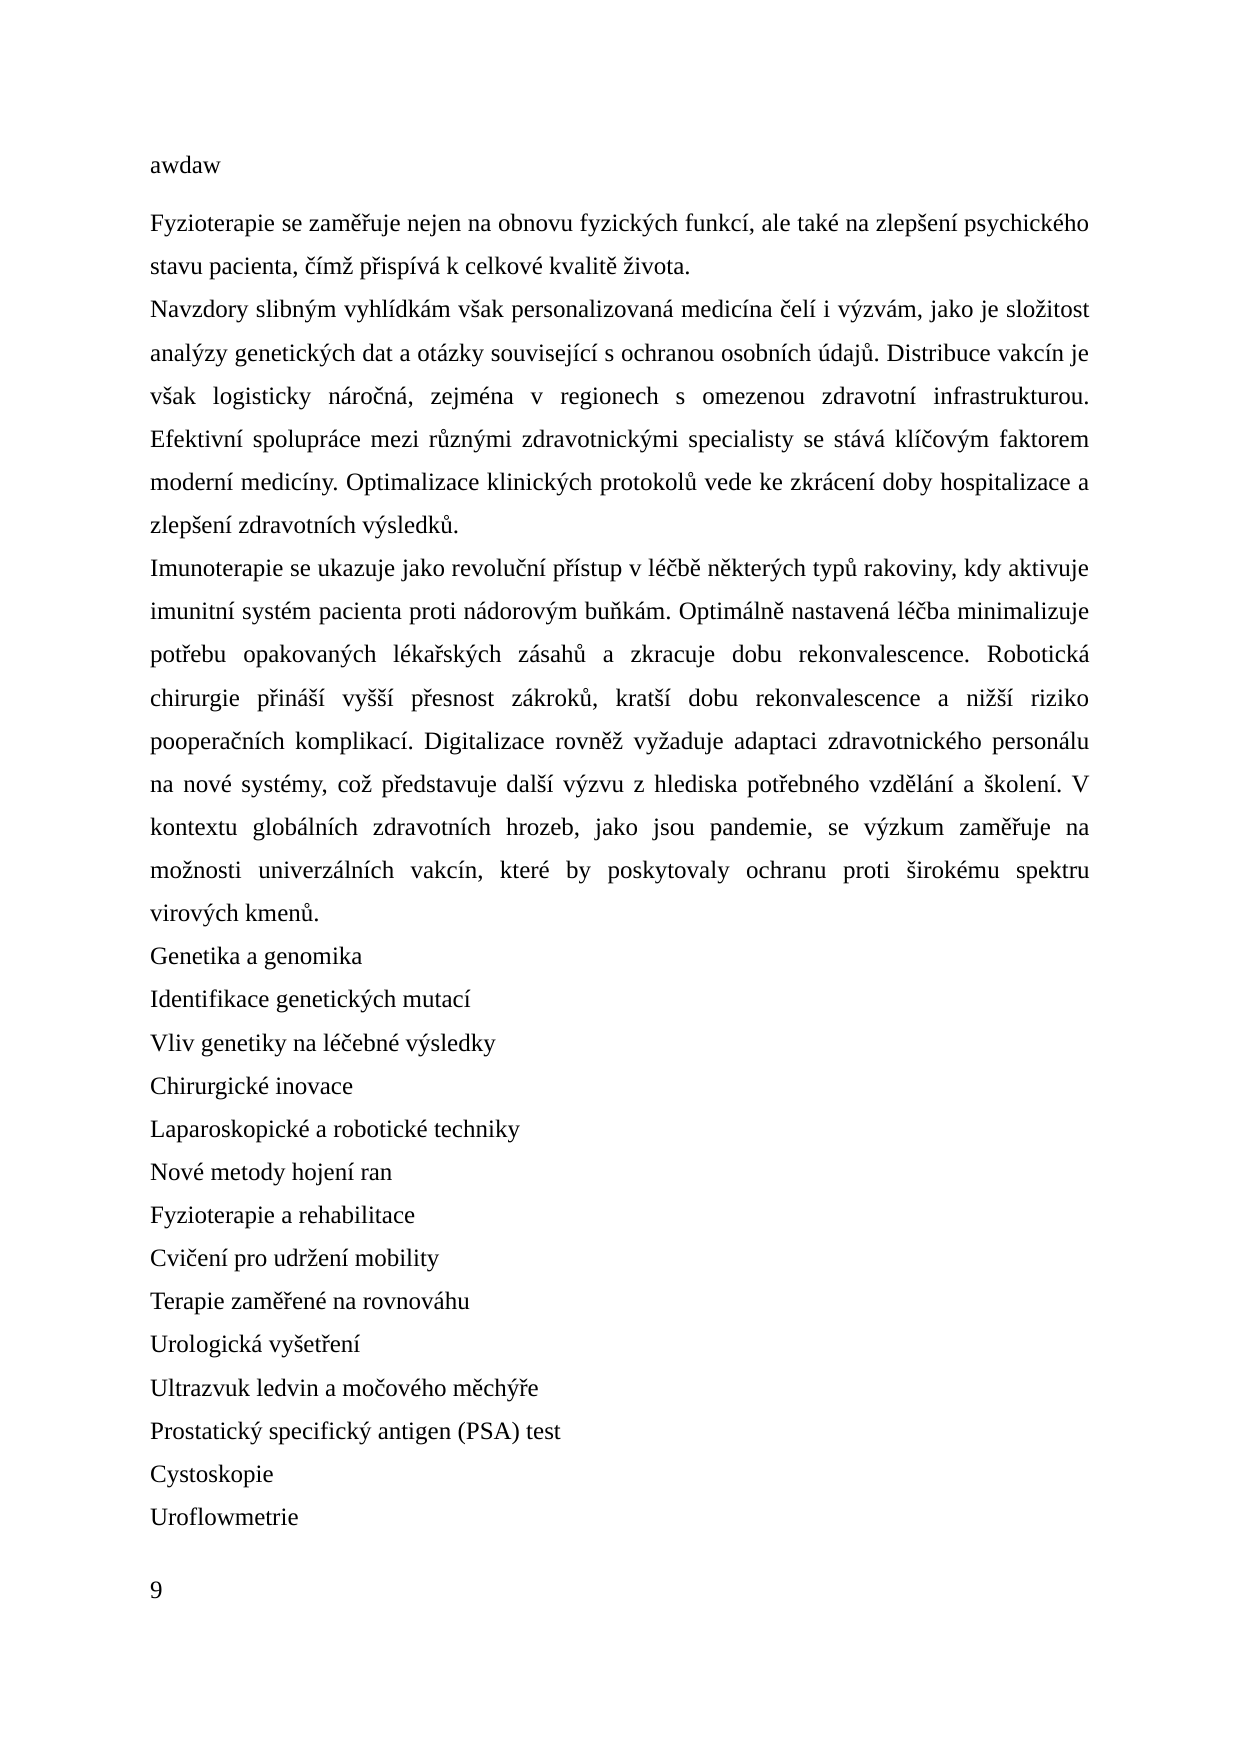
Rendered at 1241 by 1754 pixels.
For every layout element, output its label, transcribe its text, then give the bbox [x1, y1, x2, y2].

text Prostatický specifický antigen (PSA) test [150, 1416, 1090, 1444]
text Terapie zaměřené na rovnováhu [150, 1286, 1090, 1315]
text Laparoskopické a robotické techniky [150, 1114, 1090, 1143]
text Navzdory slibným vyhlídkám však personalizovaná medicína čelí i výzvám, jako je složitost analýzy genetických dat a otázky související s ochranou osobních údajů. Distribuce vakcín je však logisticky náročná, zejména v regionech s omezenou zdravotní infrastrukturou. Efektivní spolupráce mezi různými zdravotnickými specialisty se stává klíčovým faktorem moderní medicíny. Optimalizace klinických protokolů vede ke zkrácení doby hospitalizace a zlepšení zdravotních výsledků. [150, 294, 1090, 539]
text Fyzioterapie se zaměřuje nejen na obnovu fyzických funkcí, ale také na zlepšení psychického stavu pacienta, čímž přispívá k celkové kvalitě života. [150, 208, 1090, 280]
text Ultrazvuk ledvin a močového měchýře [150, 1373, 1090, 1401]
text Cvičení pro udržení mobility [150, 1243, 1090, 1272]
text Genetika a genomika [150, 941, 1090, 970]
text Uroflowmetrie [150, 1502, 1090, 1531]
text Identifikace genetických mutací [150, 984, 1090, 1013]
text Fyzioterapie a rehabilitace [150, 1200, 1090, 1229]
text Nové metody hojení ran [150, 1157, 1090, 1186]
text Imunoterapie se ukazuje jako revoluční přístup v léčbě některých typů rakoviny, kdy aktivuje imunitní systém pacienta proti nádorovým buňkám. Optimálně nastavená léčba minimalizuje potřebu opakovaných lékařských zásahů a zkracuje dobu rekonvalescence. Robotická chirurgie přináší vyšší přesnost zákroků, kratší dobu rekonvalescence a nižší riziko pooperačních komplikací. Digitalizace rovněž vyžaduje adaptaci zdravotnického personálu na nové systémy, což představuje další výzvu z hlediska potřebného vzdělání a školení. V kontextu globálních zdravotních hrozeb, jako jsou pandemie, se výzkum zaměřuje na možnosti univerzálních vakcín, které by poskytovaly ochranu proti širokému spektru virových kmenů. [150, 553, 1090, 927]
text Vliv genetiky na léčebné výsledky [150, 1028, 1090, 1056]
text Urologická vyšetření [150, 1329, 1090, 1358]
text Cystoskopie [150, 1459, 1090, 1488]
text Chirurgické inovace [150, 1071, 1090, 1099]
